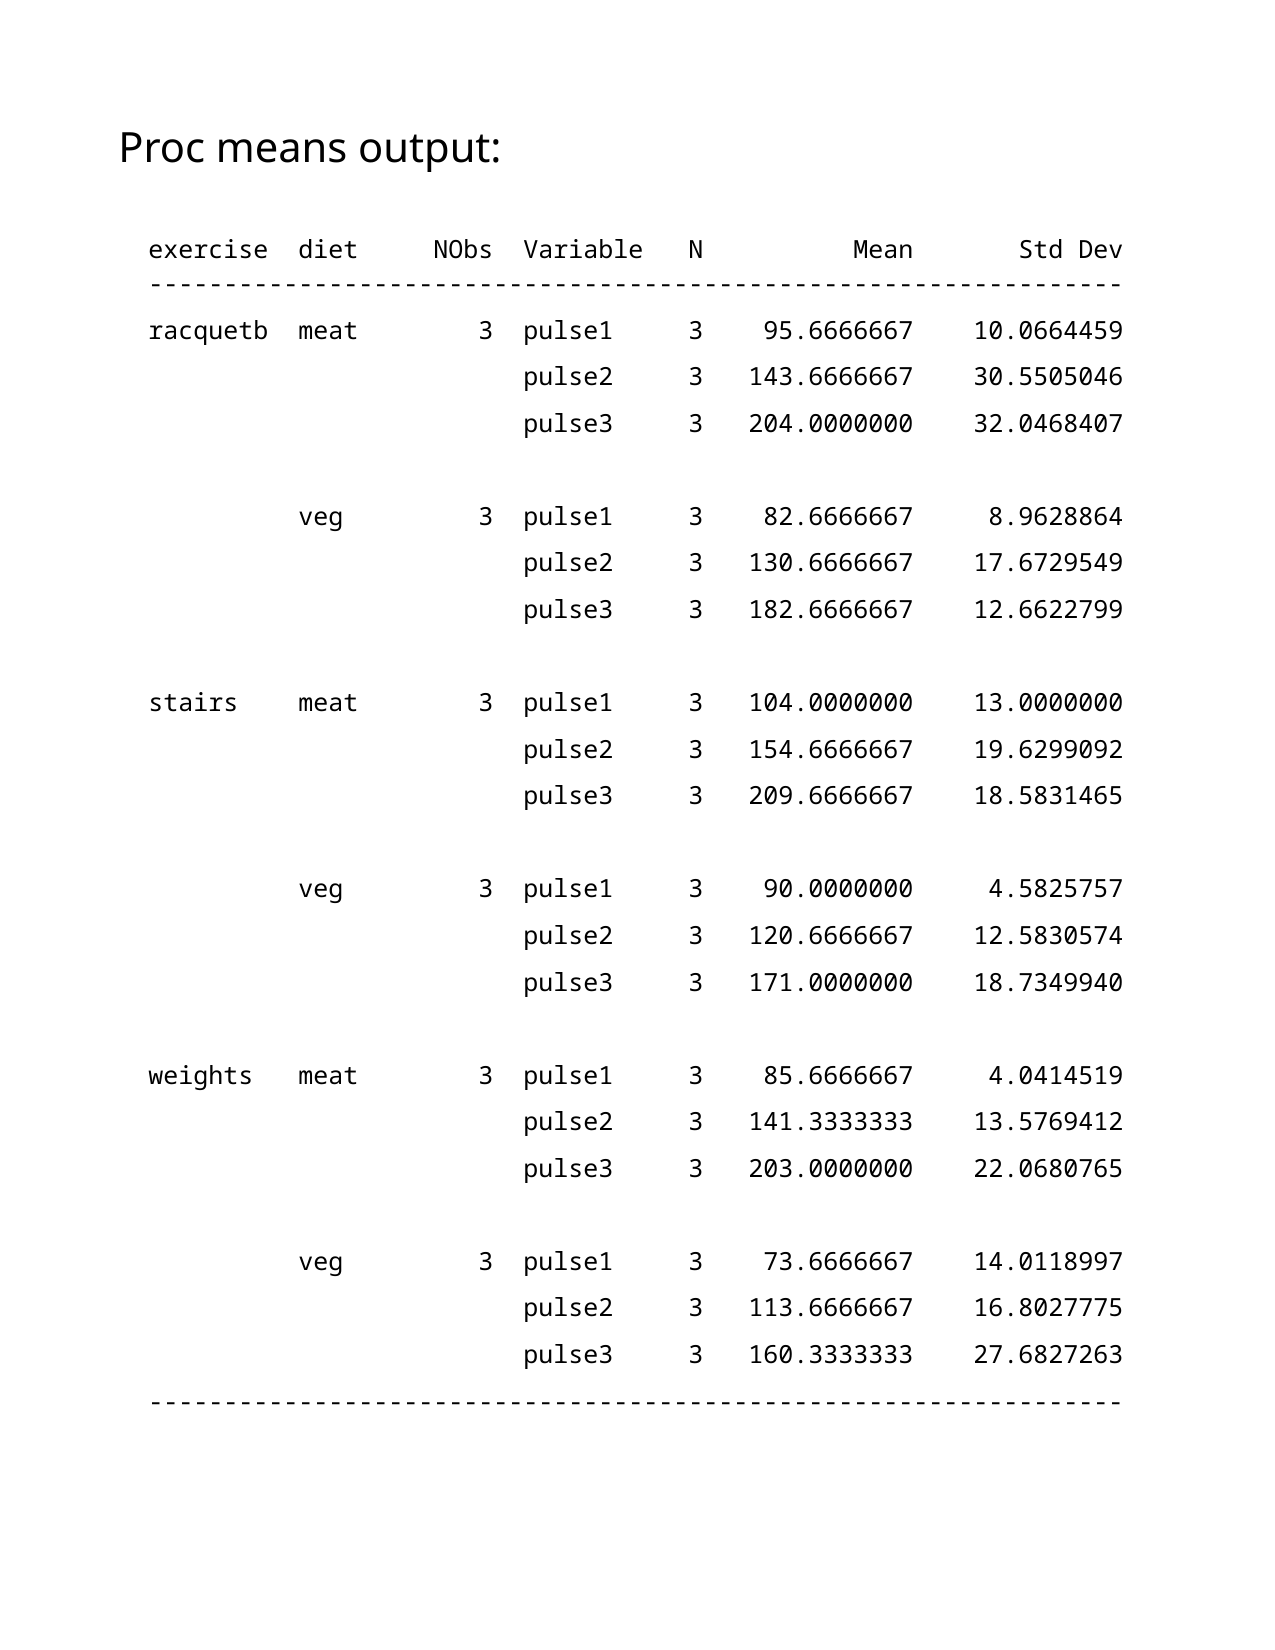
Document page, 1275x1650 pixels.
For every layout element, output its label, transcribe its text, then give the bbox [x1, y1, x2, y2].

text pulse2 3 130.6666667 17.6729549 [118, 545, 1157, 579]
text veg 3 pulse1 3 73.6666667 14.0118997 [118, 1243, 1157, 1278]
text Proc means output: [118, 118, 1157, 232]
text stairs meat 3 pulse1 3 104.0000000 13.0000000 [118, 685, 1157, 719]
text exercise diet NObs Variable N Mean Std Dev [118, 232, 1157, 266]
text pulse3 3 160.3333333 27.6827263 [118, 1337, 1157, 1371]
text racquetb meat 3 pulse1 3 95.6666667 10.0664459 [118, 312, 1157, 346]
text pulse2 3 113.6666667 16.8027775 [118, 1290, 1157, 1324]
text pulse3 3 203.0000000 22.0680765 [118, 1150, 1157, 1184]
text pulse3 3 182.6666667 12.6622799 [118, 592, 1157, 626]
text pulse2 3 141.3333333 13.5769412 [118, 1104, 1157, 1138]
text ----------------------------------------------------------------- [118, 1383, 1157, 1417]
text veg 3 pulse1 3 90.0000000 4.5825757 [118, 871, 1157, 905]
text veg 3 pulse1 3 82.6666667 8.9628864 [118, 498, 1157, 533]
text pulse3 3 204.0000000 32.0468407 [118, 405, 1157, 439]
text pulse3 3 171.0000000 18.7349940 [118, 964, 1157, 998]
text pulse3 3 209.6666667 18.5831465 [118, 778, 1157, 812]
text pulse2 3 120.6666667 12.5830574 [118, 918, 1157, 952]
text pulse2 3 154.6666667 19.6299092 [118, 731, 1157, 765]
text pulse2 3 143.6666667 30.5505046 [118, 359, 1157, 393]
text ----------------------------------------------------------------- [118, 266, 1157, 300]
text weights meat 3 pulse1 3 85.6666667 4.0414519 [118, 1057, 1157, 1091]
